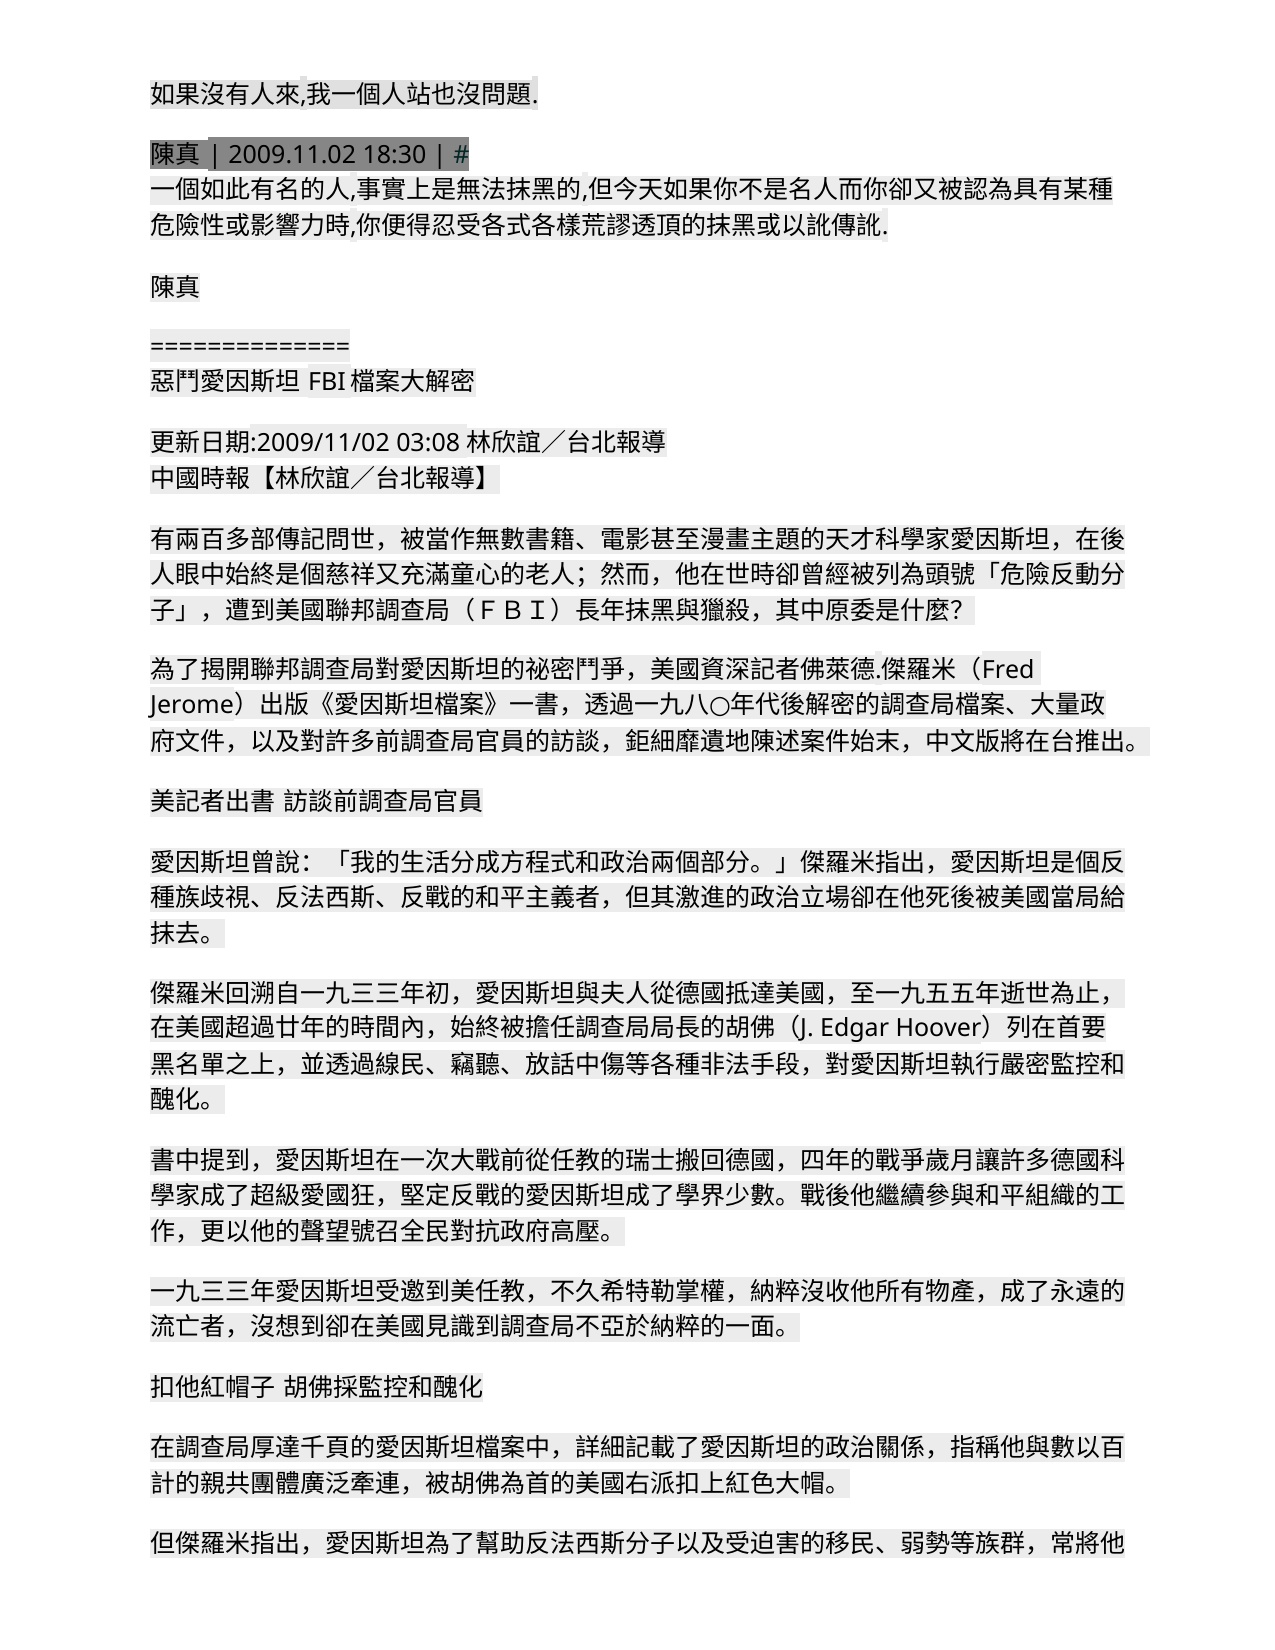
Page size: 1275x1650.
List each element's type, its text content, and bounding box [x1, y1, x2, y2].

text 有兩百多部傳記問世，被當作無數書籍、電影甚至漫畫主題的天才科學家愛因斯坦，在後人眼中始終是個慈祥又充滿童心的老人；然而，他在世時卻曾經被列為頭號「危險反動分子」，遭到美國聯邦調查局（ＦＢＩ）長年抹黑與獵殺，其中原委是什麼？ [150, 519, 1125, 625]
text 一個如此有名的人,事實上是無法抹黑的,但今天如果你不是名人而你卻又被認為具有某種危險性或影響力時,你便得忍受各式各樣荒謬透頂的抹黑或以訛傳訛. [150, 171, 1125, 242]
text 在調查局厚達千頁的愛因斯坦檔案中，詳細記載了愛因斯坦的政治關係，指稱他與數以百計的親共團體廣泛牽連，被胡佛為首的美國右派扣上紅色大帽。 [150, 1427, 1125, 1498]
text 如果沒有人來,我一個人站也沒問題. [150, 75, 1125, 110]
text ============== 惡鬥愛因斯坦 FBI檔案大解密 [150, 327, 1125, 398]
text 愛因斯坦曾說：「我的生活分成方程式和政治兩個部分。」傑羅米指出，愛因斯坦是個反種族歧視、反法西斯、反戰的和平主義者，但其激進的政治立場卻在他死後被美國當局給抹去。 [150, 842, 1125, 948]
text 但傑羅米指出，愛因斯坦為了幫助反法西斯分子以及受迫害的移民、弱勢等族群，常將他 [150, 1523, 1125, 1558]
text 陳真 | 2009.11.02 18:30 | # [150, 135, 1125, 171]
text 書中提到，愛因斯坦在一次大戰前從任教的瑞士搬回德國，四年的戰爭歲月讓許多德國科學家成了超級愛國狂，堅定反戰的愛因斯坦成了學界少數。戰後他繼續參與和平組織的工作，更以他的聲望號召全民對抗政府高壓。 [150, 1139, 1125, 1246]
text 更新日期:2009/11/02 03:08 林欣誼／台北報導 中國時報【林欣誼／台北報導】 [150, 423, 1125, 494]
text 扣他紅帽子 胡佛採監控和醜化 [150, 1367, 1125, 1402]
text 一九三三年愛因斯坦受邀到美任教，不久希特勒掌權，納粹沒收他所有物產，成了永遠的流亡者，沒想到卻在美國見識到調查局不亞於納粹的一面。 [150, 1271, 1125, 1342]
text 陳真 [150, 267, 1125, 302]
text 為了揭開聯邦調查局對愛因斯坦的祕密鬥爭，美國資深記者佛萊德.傑羅米（Fred Jerome）出版《愛因斯坦檔案》一書，透過一九八○年代後解密的調查局檔案、大量政府文件，以及對許多前調查局官員的訪談，鉅細靡遺地陳述案件始末，中文版將在台推出。 [150, 650, 1125, 756]
text 美記者出書 訪談前調查局官員 [150, 781, 1125, 817]
text 傑羅米回溯自一九三三年初，愛因斯坦與夫人從德國抵達美國，至一九五五年逝世為止，在美國超過廿年的時間內，始終被擔任調查局局長的胡佛（J. Edgar Hoover）列在首要黑名單之上，並透過線民、竊聽、放話中傷等各種非法手段，對愛因斯坦執行嚴密監控和醜化。 [150, 973, 1125, 1114]
